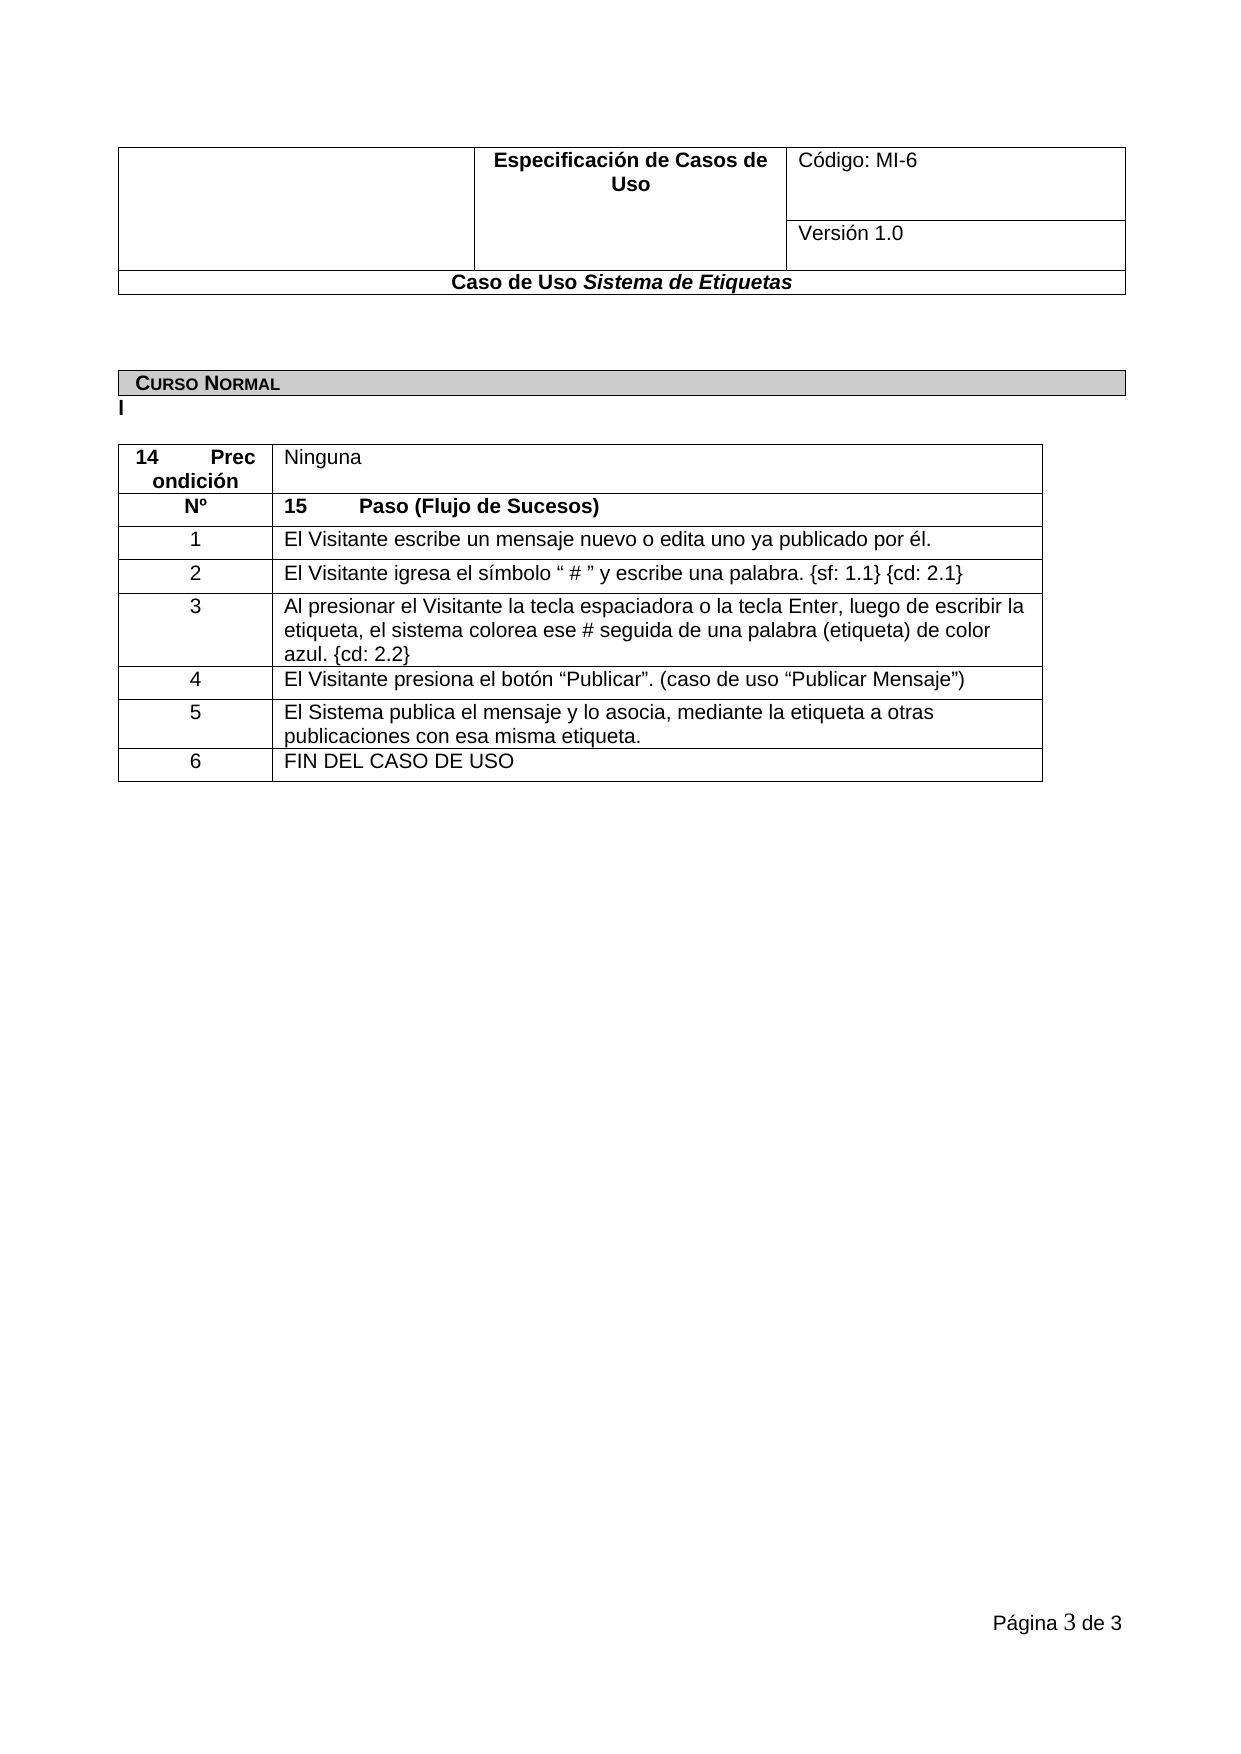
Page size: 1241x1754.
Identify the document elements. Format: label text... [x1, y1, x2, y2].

table_header Precondición [119, 445, 272, 493]
table_cell 3 [119, 594, 272, 666]
table_cell Al presionar el Visitante la tecla espaciadora o la tecla Enter, luego de escribir la etiqueta, el sistema colorea ese # seguida de una palabra (etiqueta) de color azul. {cd: 2.2} [273, 594, 1042, 666]
table_cell 6 [119, 749, 272, 781]
table_cell 1 [119, 527, 272, 559]
table_cell 5 [119, 700, 272, 748]
table_header Ninguna [273, 445, 1042, 493]
table_header Curso Normal [119, 371, 1125, 395]
table_cell Paso (Flujo de Sucesos) [273, 494, 1042, 526]
table_cell Nº [119, 494, 272, 526]
table_cell El Sistema publica el mensaje y lo asocia, mediante la etiqueta a otras publicaciones con esa misma etiqueta. [273, 700, 1042, 748]
table_cell El Visitante escribe un mensaje nuevo o edita uno ya publicado por él. [273, 527, 1042, 559]
text l [118, 396, 1122, 420]
table_cell El Visitante presiona el botón “Publicar”. (caso de uso “Publicar Mensaje”) [273, 667, 1042, 699]
table_cell FIN DEL CASO DE USO [273, 749, 1042, 781]
table_cell 4 [119, 667, 272, 699]
table_cell El Visitante igresa el símbolo “ # ” y escribe una palabra. {sf: 1.1} {cd: 2.1} [273, 560, 1042, 593]
table_cell 2 [119, 560, 272, 593]
